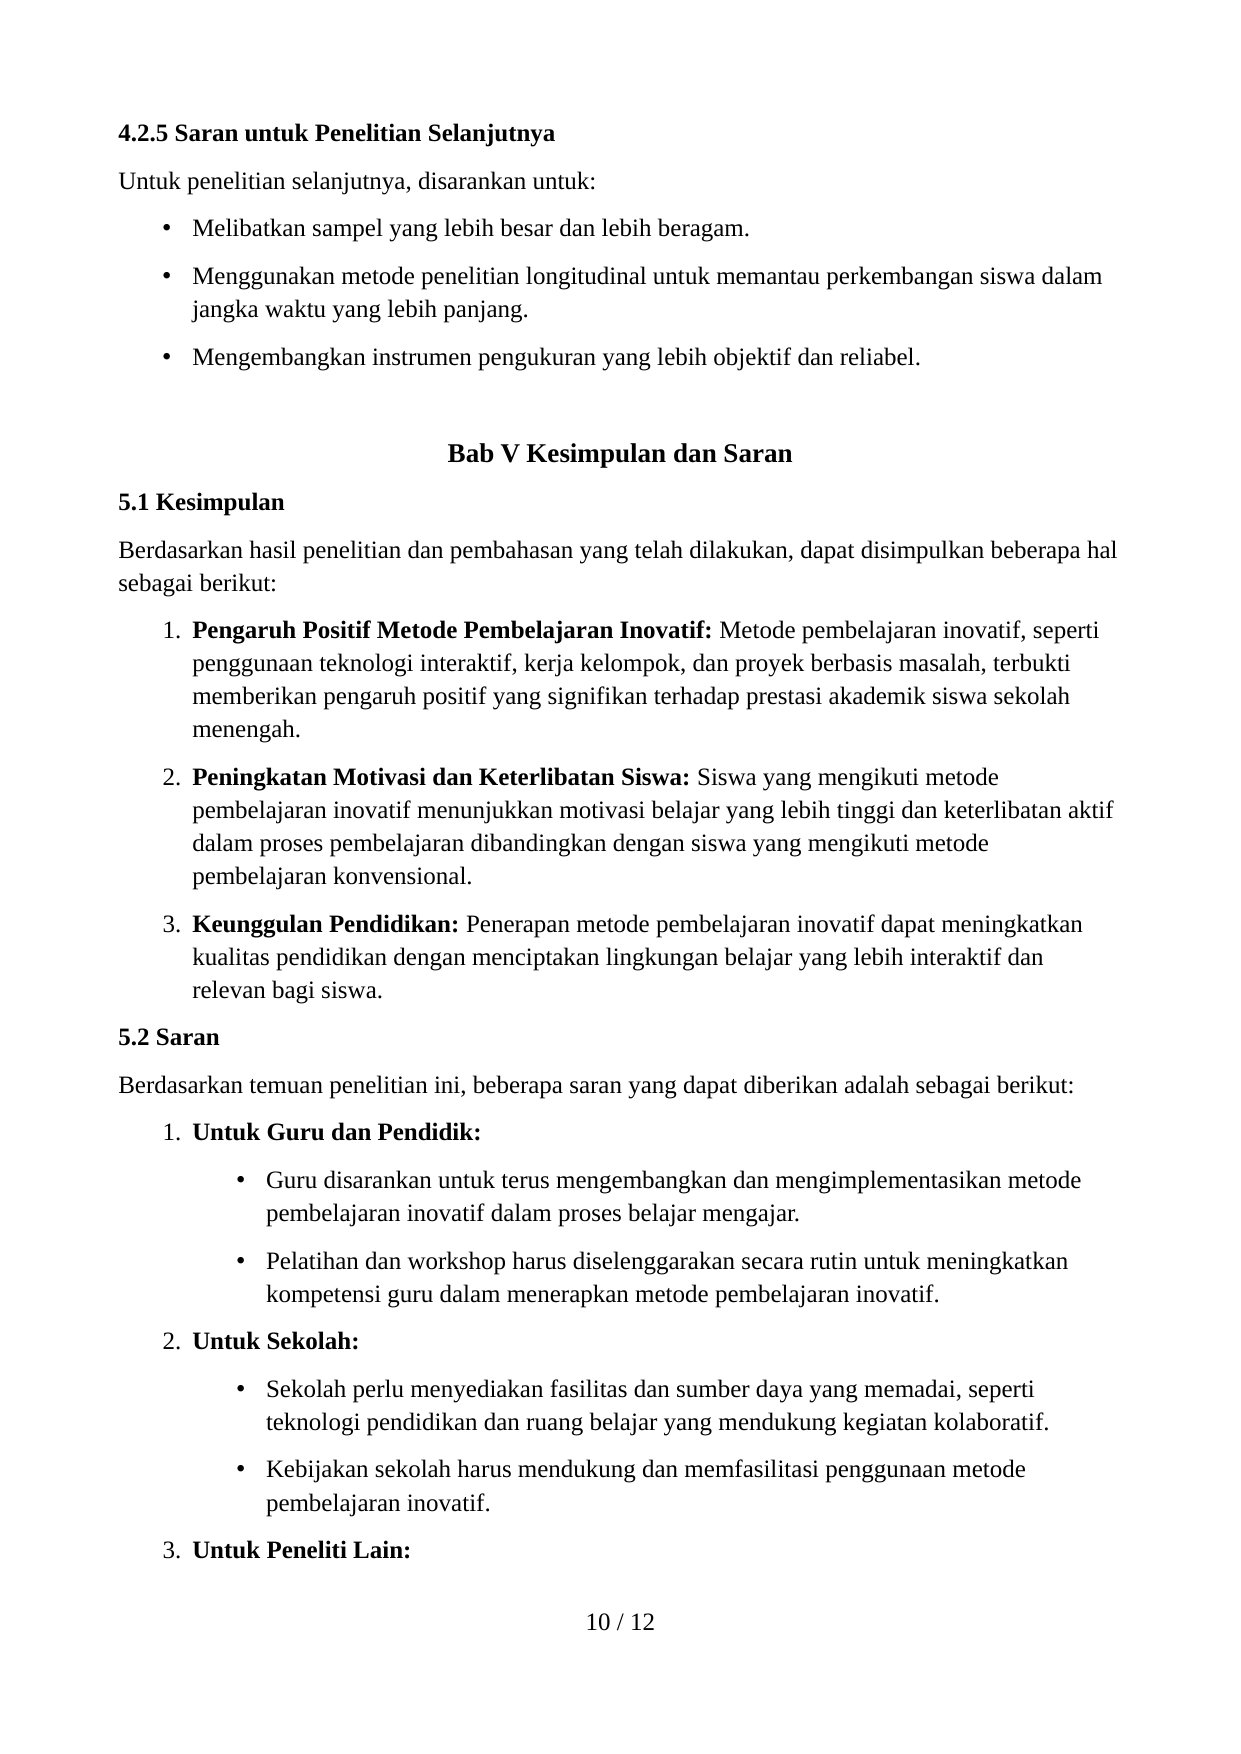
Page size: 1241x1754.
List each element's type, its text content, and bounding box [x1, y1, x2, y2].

text 4.2.5 Saran untuk Penelitian Selanjutnya [118, 118, 1122, 147]
text Bab V Kesimpulan dan Saran [118, 437, 1122, 468]
list Sekolah perlu menyediakan fasilitas dan sumber daya yang memadai, seperti teknologi pendidikan dan ruang belajar yang mendukung kegiatan kolaboratif. [236, 1374, 1122, 1436]
list Untuk Sekolah: [162, 1326, 1122, 1355]
list Mengembangkan instrumen pengukuran yang lebih objektif dan reliabel. [162, 342, 1122, 370]
list Keunggulan Pendidikan: Penerapan metode pembelajaran inovatif dapat meningkatkan kualitas pendidikan dengan menciptakan lingkungan belajar yang lebih interaktif dan relevan bagi siswa. [162, 909, 1122, 1003]
list Peningkatan Motivasi dan Keterlibatan Siswa: Siswa yang mengikuti metode pembelajaran inovatif menunjukkan motivasi belajar yang lebih tinggi dan keterlibatan aktif dalam proses pembelajaran dibandingkan dengan siswa yang mengikuti metode pembelajaran konvensional. [162, 762, 1122, 890]
text 5.1 Kesimpulan [118, 487, 1122, 516]
list Guru disarankan untuk terus mengembangkan dan mengimplementasikan metode pembelajaran inovatif dalam proses belajar mengajar. [236, 1165, 1122, 1227]
text Untuk penelitian selanjutnya, disarankan untuk: [118, 166, 1122, 194]
text Berdasarkan temuan penelitian ini, beberapa saran yang dapat diberikan adalah sebagai berikut: [118, 1070, 1122, 1099]
text 5.2 Saran [118, 1022, 1122, 1051]
list Pelatihan dan workshop harus diselenggarakan secara rutin untuk meningkatkan kompetensi guru dalam menerapkan metode pembelajaran inovatif. [236, 1246, 1122, 1307]
list Untuk Guru dan Pendidik: [162, 1117, 1122, 1146]
list Kebijakan sekolah harus mendukung dan memfasilitasi penggunaan metode pembelajaran inovatif. [236, 1454, 1122, 1516]
list Menggunakan metode penelitian longitudinal untuk memantau perkembangan siswa dalam jangka waktu yang lebih panjang. [162, 261, 1122, 323]
text Berdasarkan hasil penelitian dan pembahasan yang telah dilakukan, dapat disimpulkan beberapa hal sebagai berikut: [118, 535, 1122, 596]
list Untuk Peneliti Lain: [162, 1535, 1122, 1564]
list Pengaruh Positif Metode Pembelajaran Inovatif: Metode pembelajaran inovatif, seperti penggunaan teknologi interaktif, kerja kelompok, dan proyek berbasis masalah, terbukti memberikan pengaruh positif yang signifikan terhadap prestasi akademik siswa sekolah menengah. [162, 615, 1122, 743]
list Melibatkan sampel yang lebih besar dan lebih beragam. [162, 213, 1122, 242]
